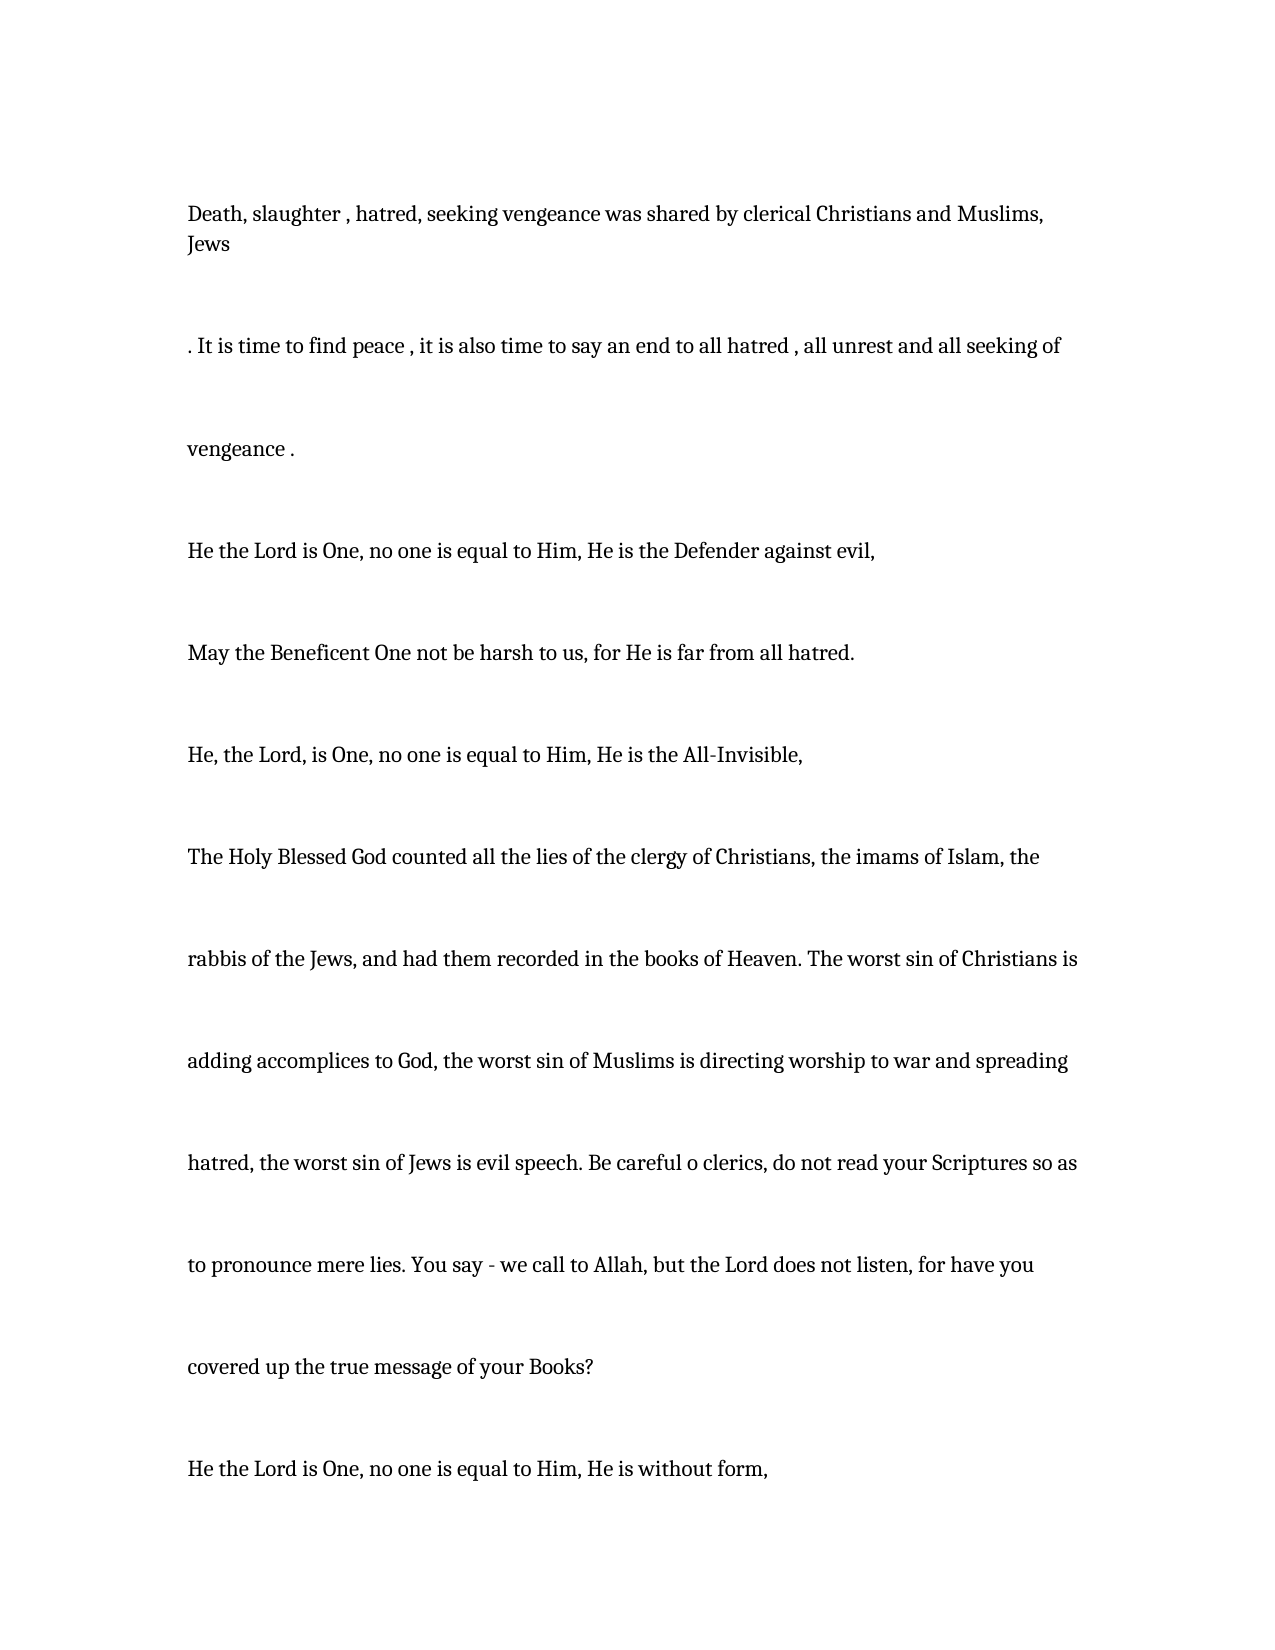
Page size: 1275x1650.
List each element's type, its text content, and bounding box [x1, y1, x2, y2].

text Death, slaughter , hatred, seeking vengeance was shared by clerical Christians and Muslims, Jews [187, 201, 1087, 258]
text He the Lord is One, no one is equal to Him, He is the Defender against evil, [187, 537, 1087, 564]
text to pronounce mere lies. You say - we call to Allah, but the Lord does not listen, for have you [187, 1252, 1087, 1278]
text . It is time to find peace , it is also time to say an end to all hatred , all unrest and all seeking of [187, 333, 1087, 360]
text covered up the true message of your Books? [187, 1354, 1087, 1381]
text He, the Lord, is One, no one is equal to Him, He is the All-Invisible, [187, 742, 1087, 768]
text He the Lord is One, no one is equal to Him, He is without form, [187, 1456, 1087, 1483]
text hatred, the worst sin of Jews is evil speech. Be careful o clerics, do not read your Scriptures so as [187, 1150, 1087, 1176]
text adding accomplices to God, the worst sin of Muslims is directing worship to war and spreading [187, 1048, 1087, 1074]
text The Holy Blessed God counted all the lies of the clergy of Christians, the imams of Islam, the [187, 844, 1087, 870]
text vengeance . [187, 435, 1087, 462]
text May the Beneficent One not be harsh to us, for He is far from all hatred. [187, 639, 1087, 666]
text rabbis of the Jews, and had them recorded in the books of Heaven. The worst sin of Christians is [187, 946, 1087, 972]
